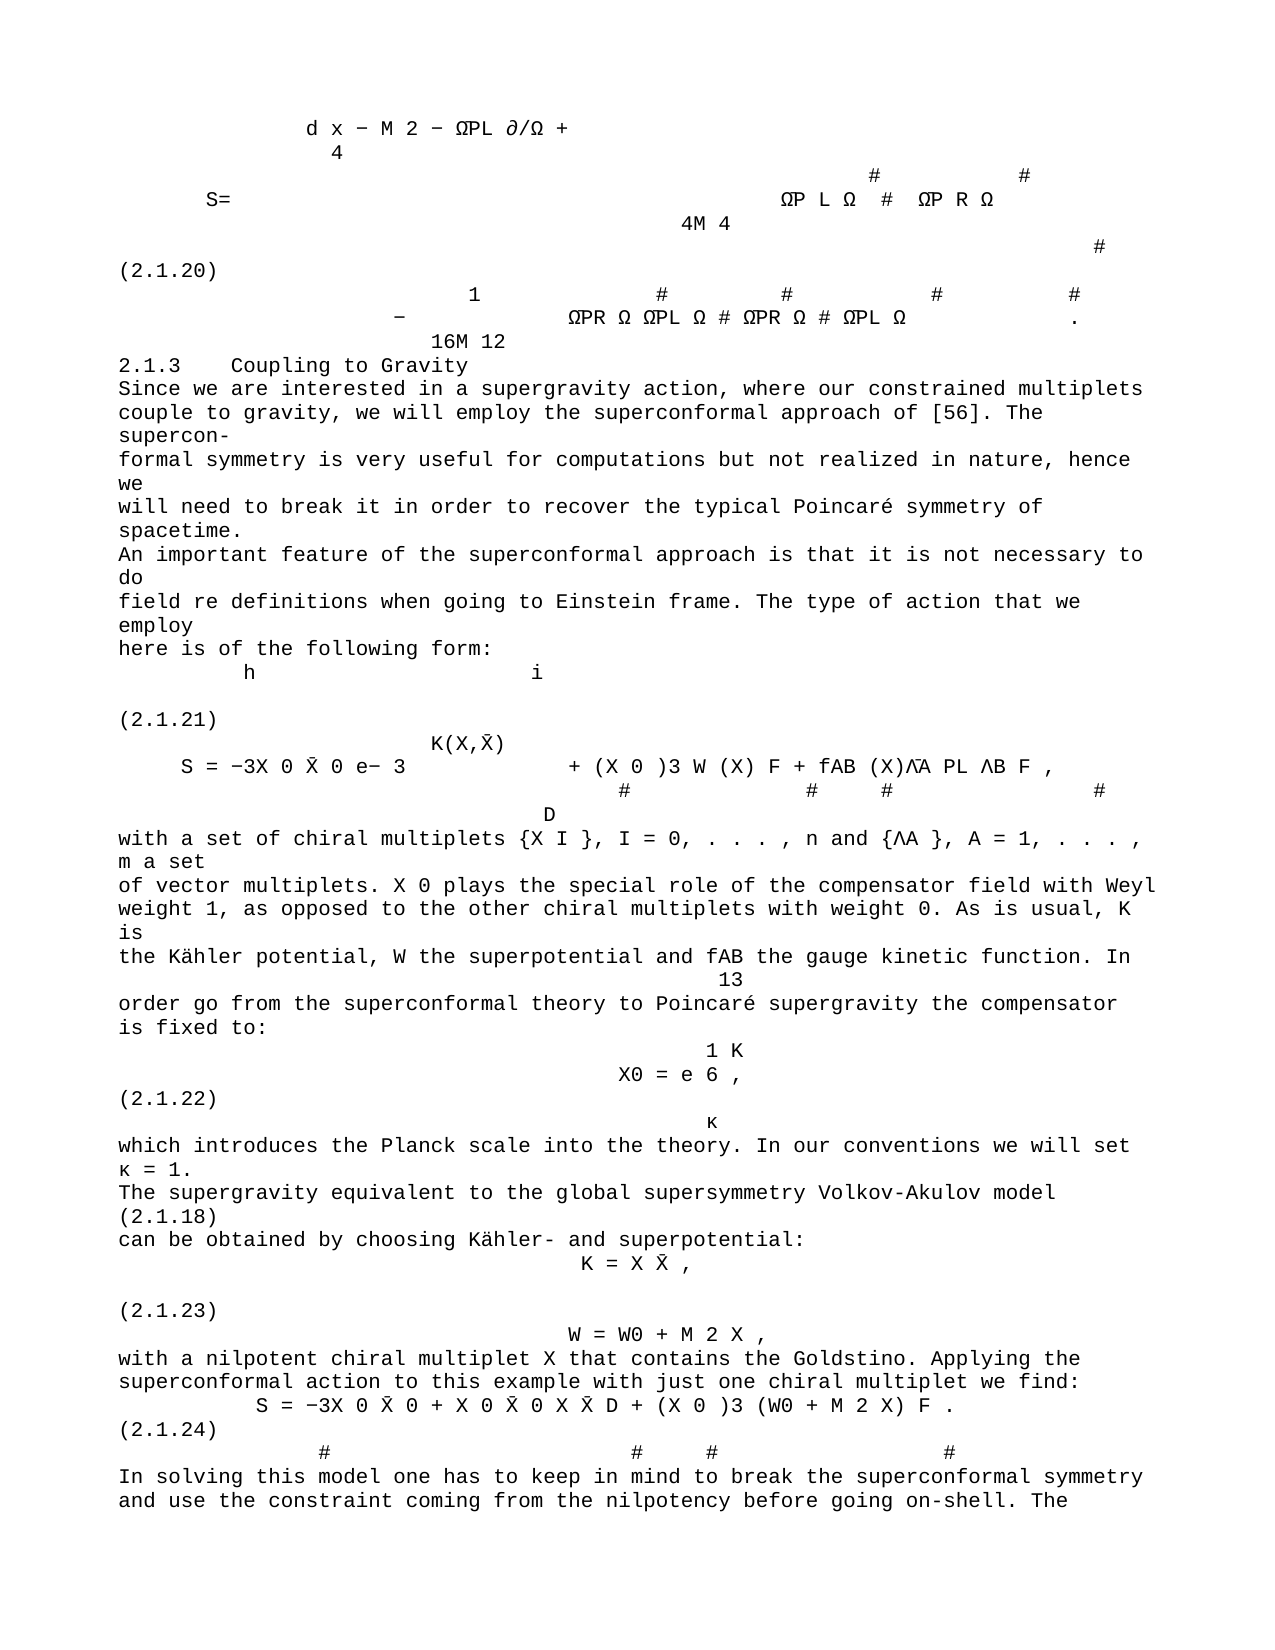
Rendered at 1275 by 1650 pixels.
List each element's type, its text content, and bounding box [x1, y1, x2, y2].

text S = −3X 0 X̄ 0 + X 0 X̄ 0 X X̄ D + (X 0 )3 (W0 + M 2 X) F . (2.1.24) [118, 1395, 1157, 1442]
text formal symmetry is very useful for computations but not realized in nature, hence we [118, 449, 1157, 496]
text with a set of chiral multiplets {X I }, I = 0, . . . , n and {ΛA }, A = 1, . . . , m a set [118, 827, 1157, 875]
text S = −3X 0 X̄ 0 e− 3 + (X 0 )3 W (X) F + fAB (X)Λ̄A PL ΛB F , [118, 757, 1157, 780]
text K = X X̄ , [118, 1253, 1157, 1277]
text − Ω̄PR Ω Ω̄PL Ω # Ω̄PR Ω # Ω̄PL Ω . [118, 307, 1157, 331]
text X0 = e 6 , (2.1.22) [118, 1064, 1157, 1111]
text 13 [118, 969, 1157, 993]
text D [118, 804, 1157, 827]
text weight 1, as opposed to the other chiral multiplets with weight 0. As is usual, K is [118, 898, 1157, 946]
text 16M 12 [118, 331, 1157, 354]
text # # # # [118, 780, 1157, 804]
text κ = 1. [118, 1158, 1157, 1182]
text The supergravity equivalent to the global supersymmetry Volkov-Akulov model (2.1.18) [118, 1182, 1157, 1229]
text In solving this model one has to keep in mind to break the superconformal symmetry and use the constraint coming from the nilpotency before going on-shell. The [118, 1466, 1157, 1513]
text S= Ω̄P L Ω # Ω̄P R Ω [118, 189, 1157, 213]
text # (2.1.20) [118, 236, 1157, 284]
text is fixed to: [118, 1017, 1157, 1040]
text will need to break it in order to recover the typical Poincaré symmetry of spacetime. [118, 496, 1157, 544]
text h i [118, 662, 1157, 686]
text 4 [118, 142, 1157, 165]
text d x − M 2 − Ω̄PL ∂/Ω + [118, 118, 1157, 142]
text which introduces the Planck scale into the theory. In our conventions we will set [118, 1135, 1157, 1158]
text with a nilpotent chiral multiplet X that contains the Goldstino. Applying the superconformal action to this example with just one chiral multiplet we find: [118, 1348, 1157, 1395]
text of vector multiplets. X 0 plays the special role of the compensator field with Weyl [118, 875, 1157, 898]
text # # [118, 165, 1157, 189]
text order go from the superconformal theory to Poincaré supergravity the compensator [118, 993, 1157, 1017]
text κ [118, 1111, 1157, 1135]
text Since we are interested in a supergravity action, where our constrained multiplets [118, 378, 1157, 402]
text W = W0 + M 2 X , [118, 1324, 1157, 1348]
text K(X,X̄) [118, 733, 1157, 757]
text (2.1.23) [118, 1277, 1157, 1324]
text 1 # # # # [118, 284, 1157, 307]
text the Kähler potential, W the superpotential and fAB the gauge kinetic function. In [118, 946, 1157, 969]
text field re definitions when going to Einstein frame. The type of action that we employ [118, 591, 1157, 638]
text couple to gravity, we will employ the superconformal approach of [56]. The supercon- [118, 402, 1157, 449]
text 1 K [118, 1040, 1157, 1064]
text here is of the following form: [118, 638, 1157, 662]
text can be obtained by choosing Kähler- and superpotential: [118, 1229, 1157, 1253]
text 2.1.3 Coupling to Gravity [118, 354, 1157, 378]
text An important feature of the superconformal approach is that it is not necessary to do [118, 544, 1157, 591]
text 4M 4 [118, 213, 1157, 236]
text # # # # [118, 1442, 1157, 1466]
text (2.1.21) [118, 686, 1157, 733]
